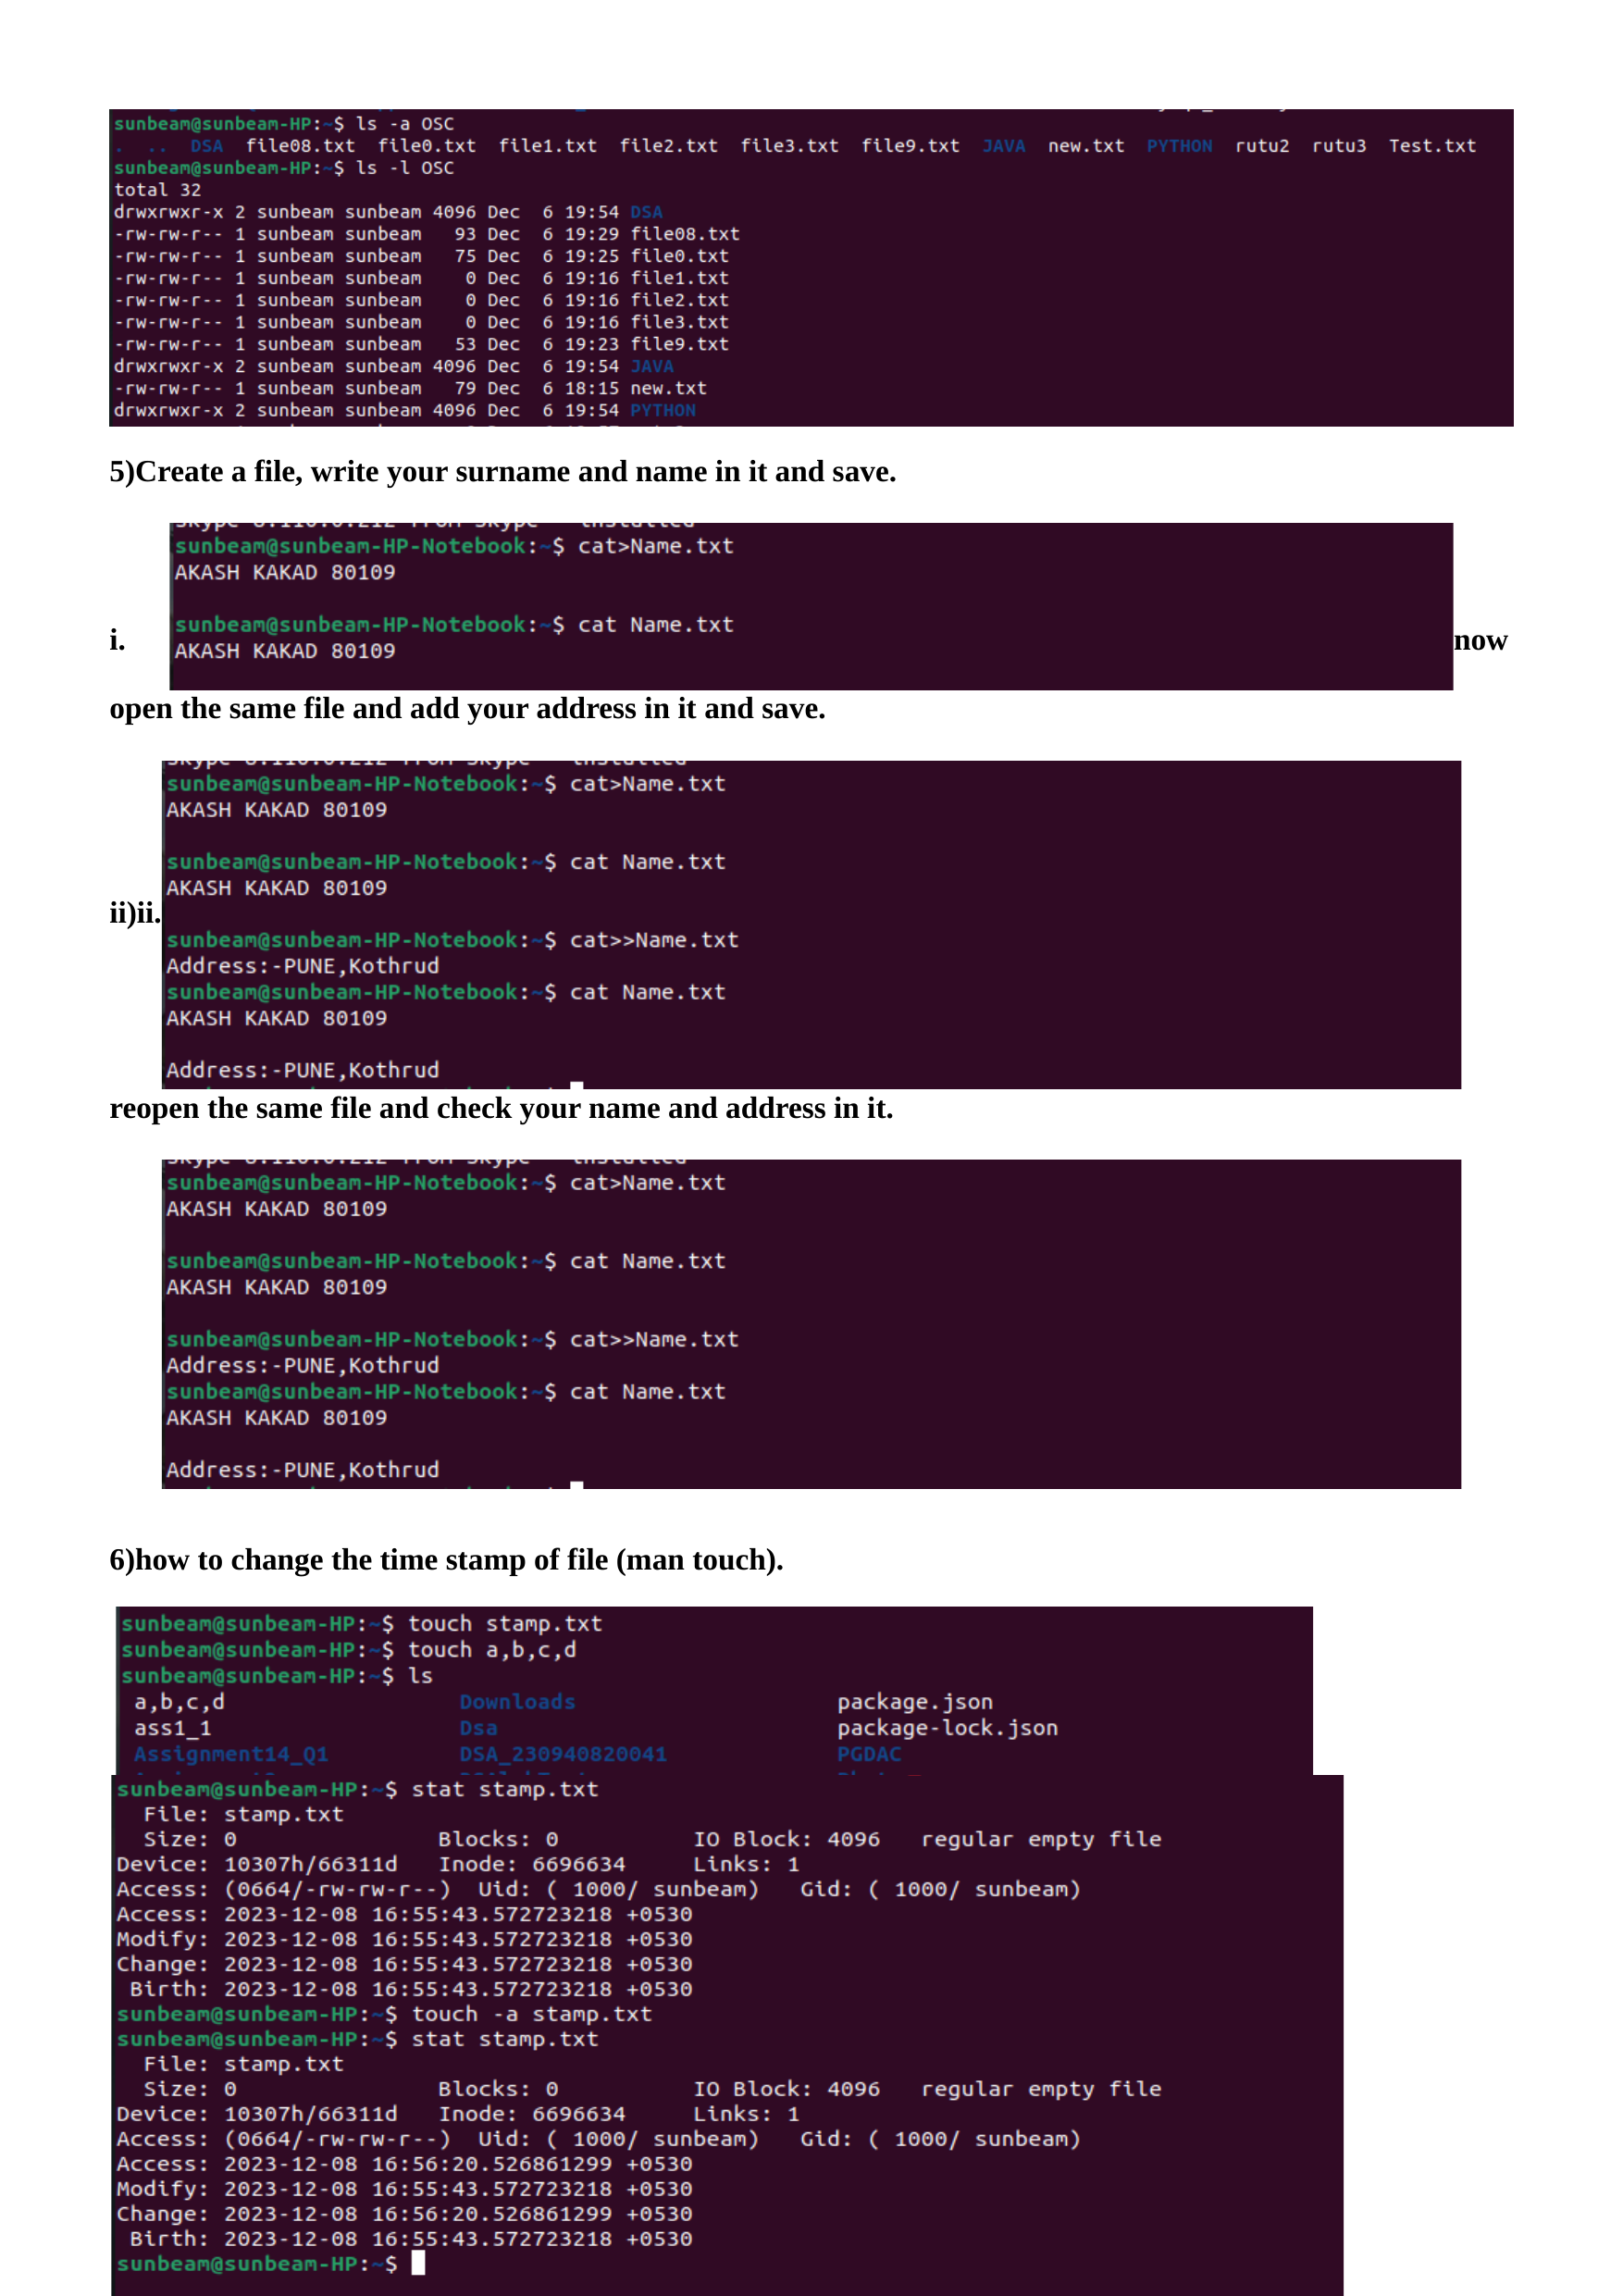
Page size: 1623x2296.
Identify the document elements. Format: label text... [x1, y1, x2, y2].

text 6)how to change the time stamp of file (man touch). [109, 1542, 1514, 1577]
text 5)Create a file, write your surname and name in it and save. [109, 453, 1514, 488]
text i. now open the same file and add your address in it and save. [109, 621, 1514, 726]
text ii)ii. reopen the same file and check your name and address in it. [109, 894, 1514, 1124]
